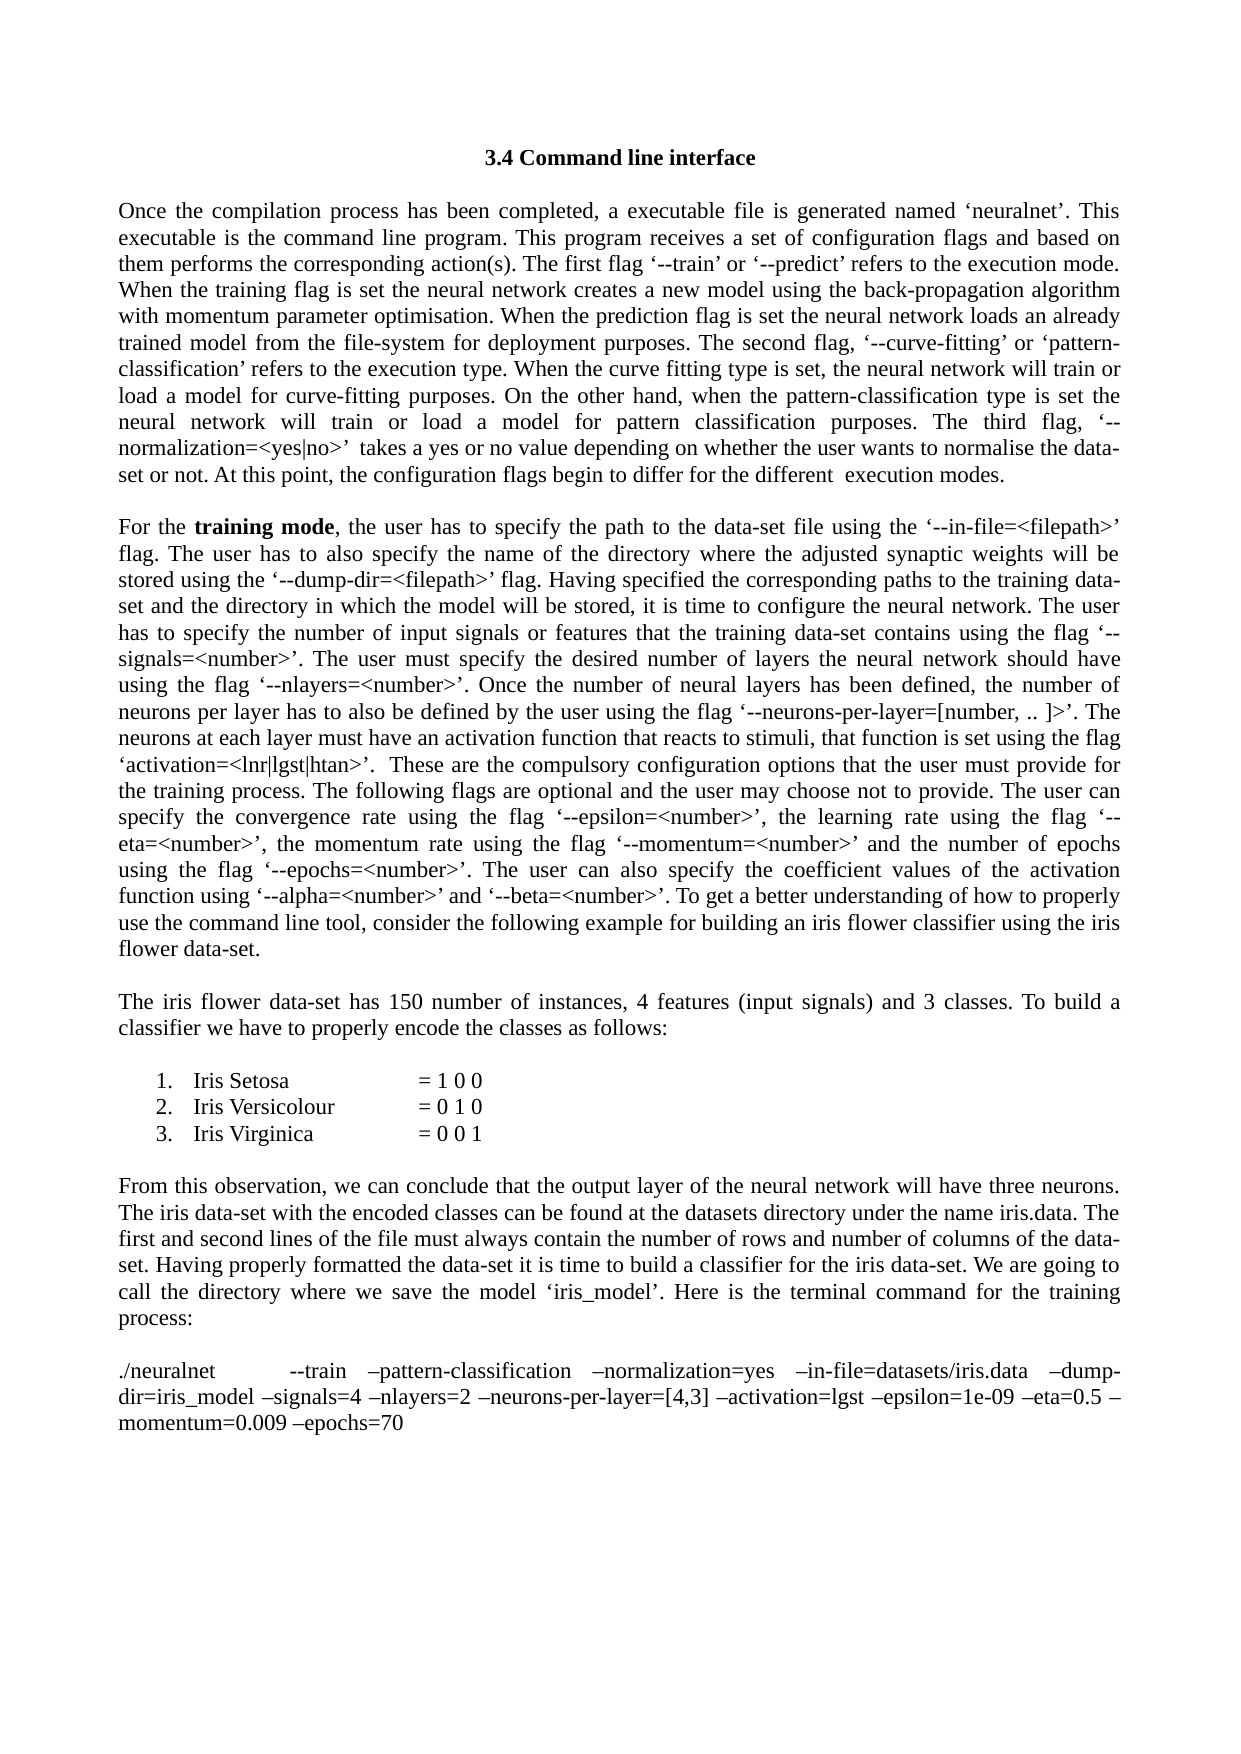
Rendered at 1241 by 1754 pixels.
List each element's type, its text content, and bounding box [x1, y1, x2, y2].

list Iris Versicolour = 0 1 0 [156, 1093, 1122, 1119]
text Once the compilation process has been completed, a executable file is generated named ‘neuralnet’. This executable is the command line program. This program receives a set of configuration flags and based on them performs the corresponding action(s). The first flag ‘--train’ or ‘--predict’ refers to the execution mode. When the training flag is set the neural network creates a new model using the back-propagation algorithm with momentum parameter optimisation. When the prediction flag is set the neural network loads an already trained model from the file-system for deployment purposes. The second flag, ‘--curve-fitting’ or ‘pattern-classification’ refers to the execution type. When the curve fitting type is set, the neural network will train or load a model for curve-fitting purposes. On the other hand, when the pattern-classification type is set the neural network will train or load a model for pattern classification purposes. The third flag, ‘--normalization=<yes|no>’ takes a yes or no value depending on whether the user wants to normalise the data-set or not. At this point, the configuration flags begin to differ for the different execution modes. [118, 197, 1122, 487]
text The iris flower data-set has 150 number of instances, 4 features (input signals) and 3 classes. To build a classifier we have to properly encode the classes as follows: [118, 988, 1122, 1041]
text From this observation, we can conclude that the output layer of the neural network will have three neurons. The iris data-set with the encoded classes can be found at the datasets directory under the name iris.data. The first and second lines of the file must always contain the number of rows and number of columns of the data-set. Having properly formatted the data-set it is time to build a classifier for the iris data-set. We are going to call the directory where we save the model ‘iris_model’. Here is the terminal command for the training process: [118, 1172, 1122, 1330]
text For the training mode, the user has to specify the path to the data-set file using the ‘--in-file=<filepath>’ flag. The user has to also specify the name of the directory where the adjusted synaptic weights will be stored using the ‘--dump-dir=<filepath>’ flag. Having specified the corresponding paths to the training data-set and the directory in which the model will be stored, it is time to configure the neural network. The user has to specify the number of input signals or features that the training data-set contains using the flag ‘--signals=<number>’. The user must specify the desired number of layers the neural network should have using the flag ‘--nlayers=<number>’. Once the number of neural layers has been defined, the number of neurons per layer has to also be defined by the user using the flag ‘--neurons-per-layer=[number, .. ]>’. The neurons at each layer must have an activation function that reacts to stimuli, that function is set using the flag ‘activation=<lnr|lgst|htan>’. These are the compulsory configuration options that the user must provide for the training process. The following flags are optional and the user may choose not to provide. The user can specify the convergence rate using the flag ‘--epsilon=<number>’, the learning rate using the flag ‘--eta=<number>’, the momentum rate using the flag ‘--momentum=<number>’ and the number of epochs using the flag ‘--epochs=<number>’. The user can also specify the coefficient values of the activation function using ‘--alpha=<number>’ and ‘--beta=<number>’. To get a better understanding of how to properly use the command line tool, consider the following example for building an iris flower classifier using the iris flower data-set. [118, 513, 1122, 961]
list Iris Setosa = 1 0 0 [156, 1067, 1122, 1093]
text 3.4 Command line interface [118, 144, 1122, 171]
text ./neuralnet --train –pattern-classification –normalization=yes –in-file=datasets/iris.data –dump-dir=iris_model –signals=4 –nlayers=2 –neurons-per-layer=[4,3] –activation=lgst –epsilon=1e-09 –eta=0.5 –momentum=0.009 –epochs=70 [118, 1357, 1122, 1436]
list Iris Virginica = 0 0 1 [156, 1119, 1122, 1146]
